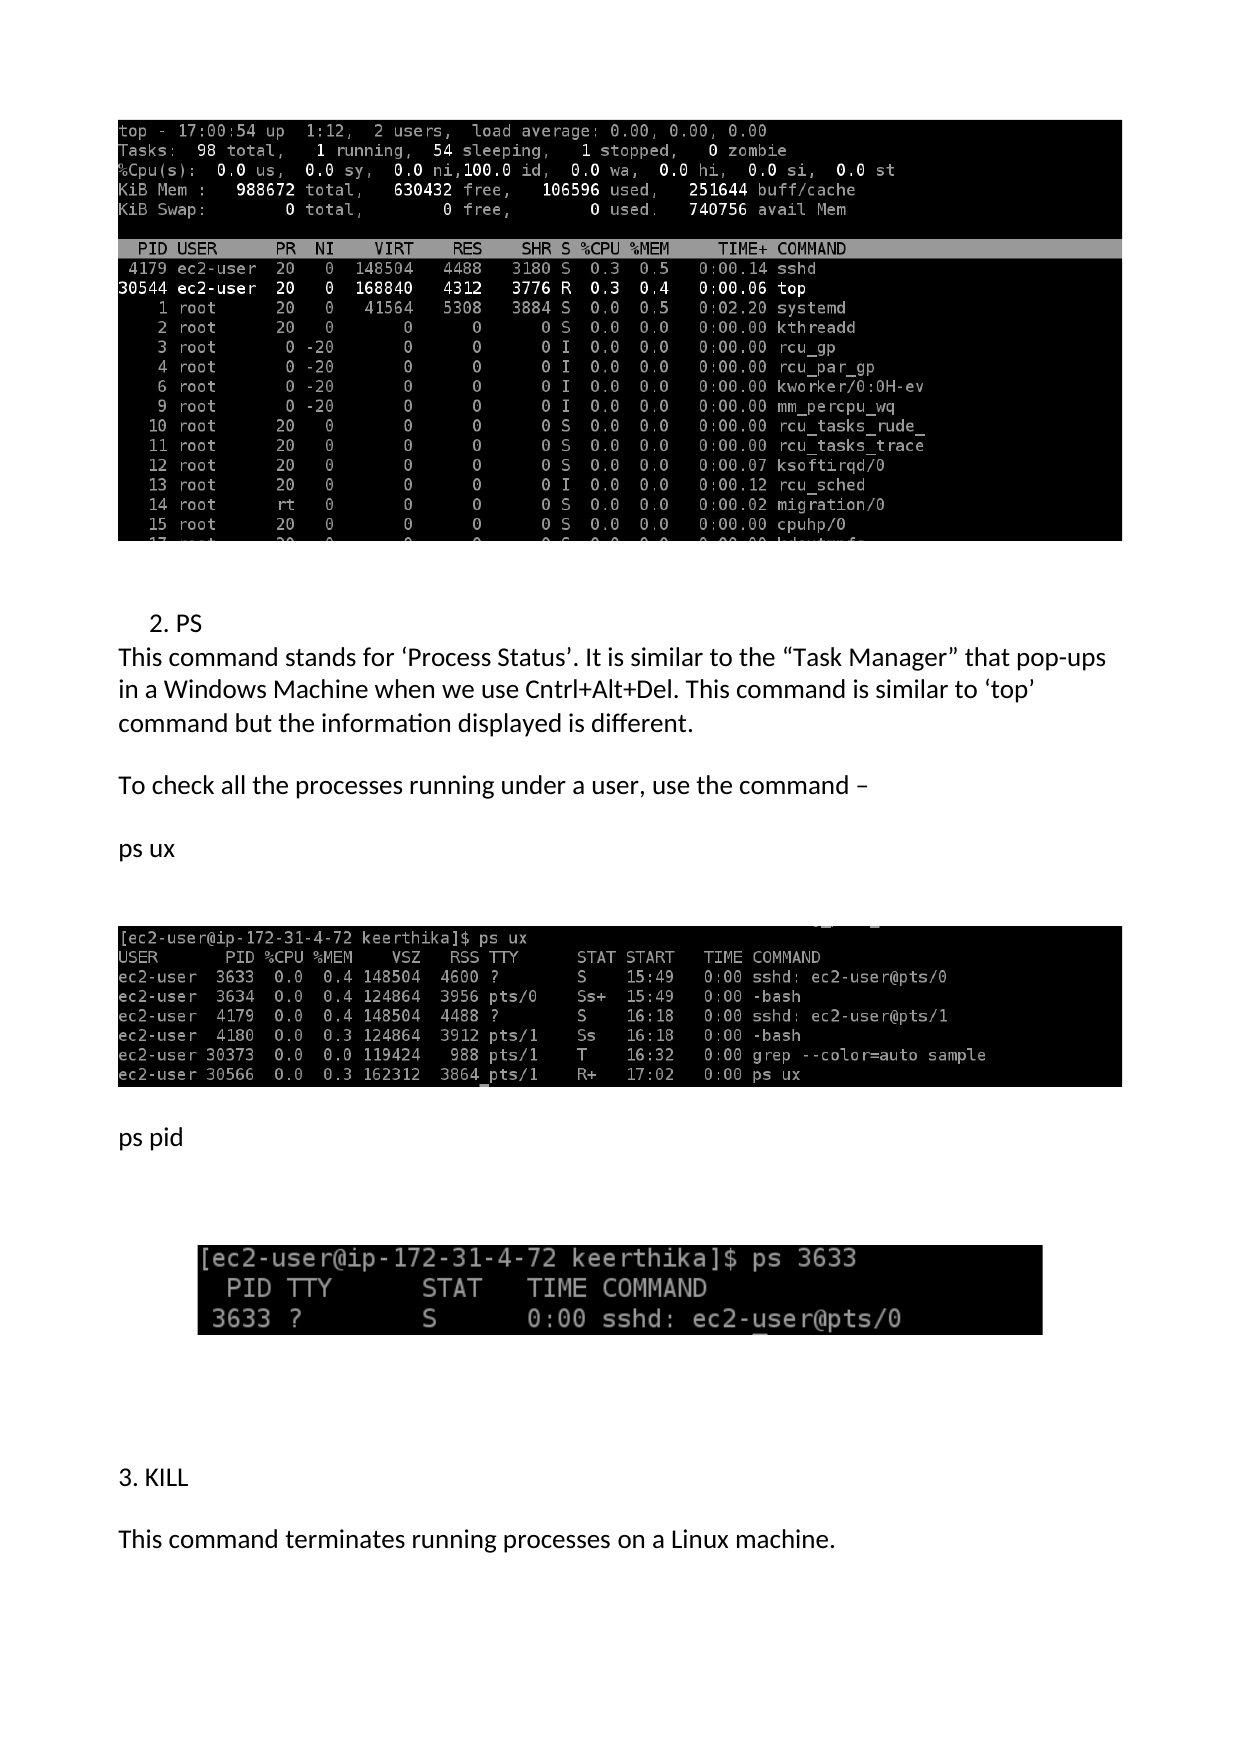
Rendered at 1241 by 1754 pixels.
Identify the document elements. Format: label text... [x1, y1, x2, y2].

text ps ux [118, 831, 1122, 864]
picture [197, 1245, 1043, 1335]
picture [118, 926, 1123, 1087]
text To check all the processes running under a user, use the command – [118, 768, 1122, 801]
text This command stands for ‘Process Status’. It is similar to the “Task Manager” that pop-ups in a Windows Machine when we use Cntrl+Alt+Del. This command is similar to ‘top’ command but the information displayed is different. [118, 640, 1122, 739]
text ps pid [118, 1120, 1122, 1153]
text 3. KILL [118, 1460, 1122, 1493]
text This command terminates running processes on a Linux machine. [118, 1522, 1122, 1556]
text 2. PS [118, 607, 1122, 640]
picture [118, 118, 1123, 541]
